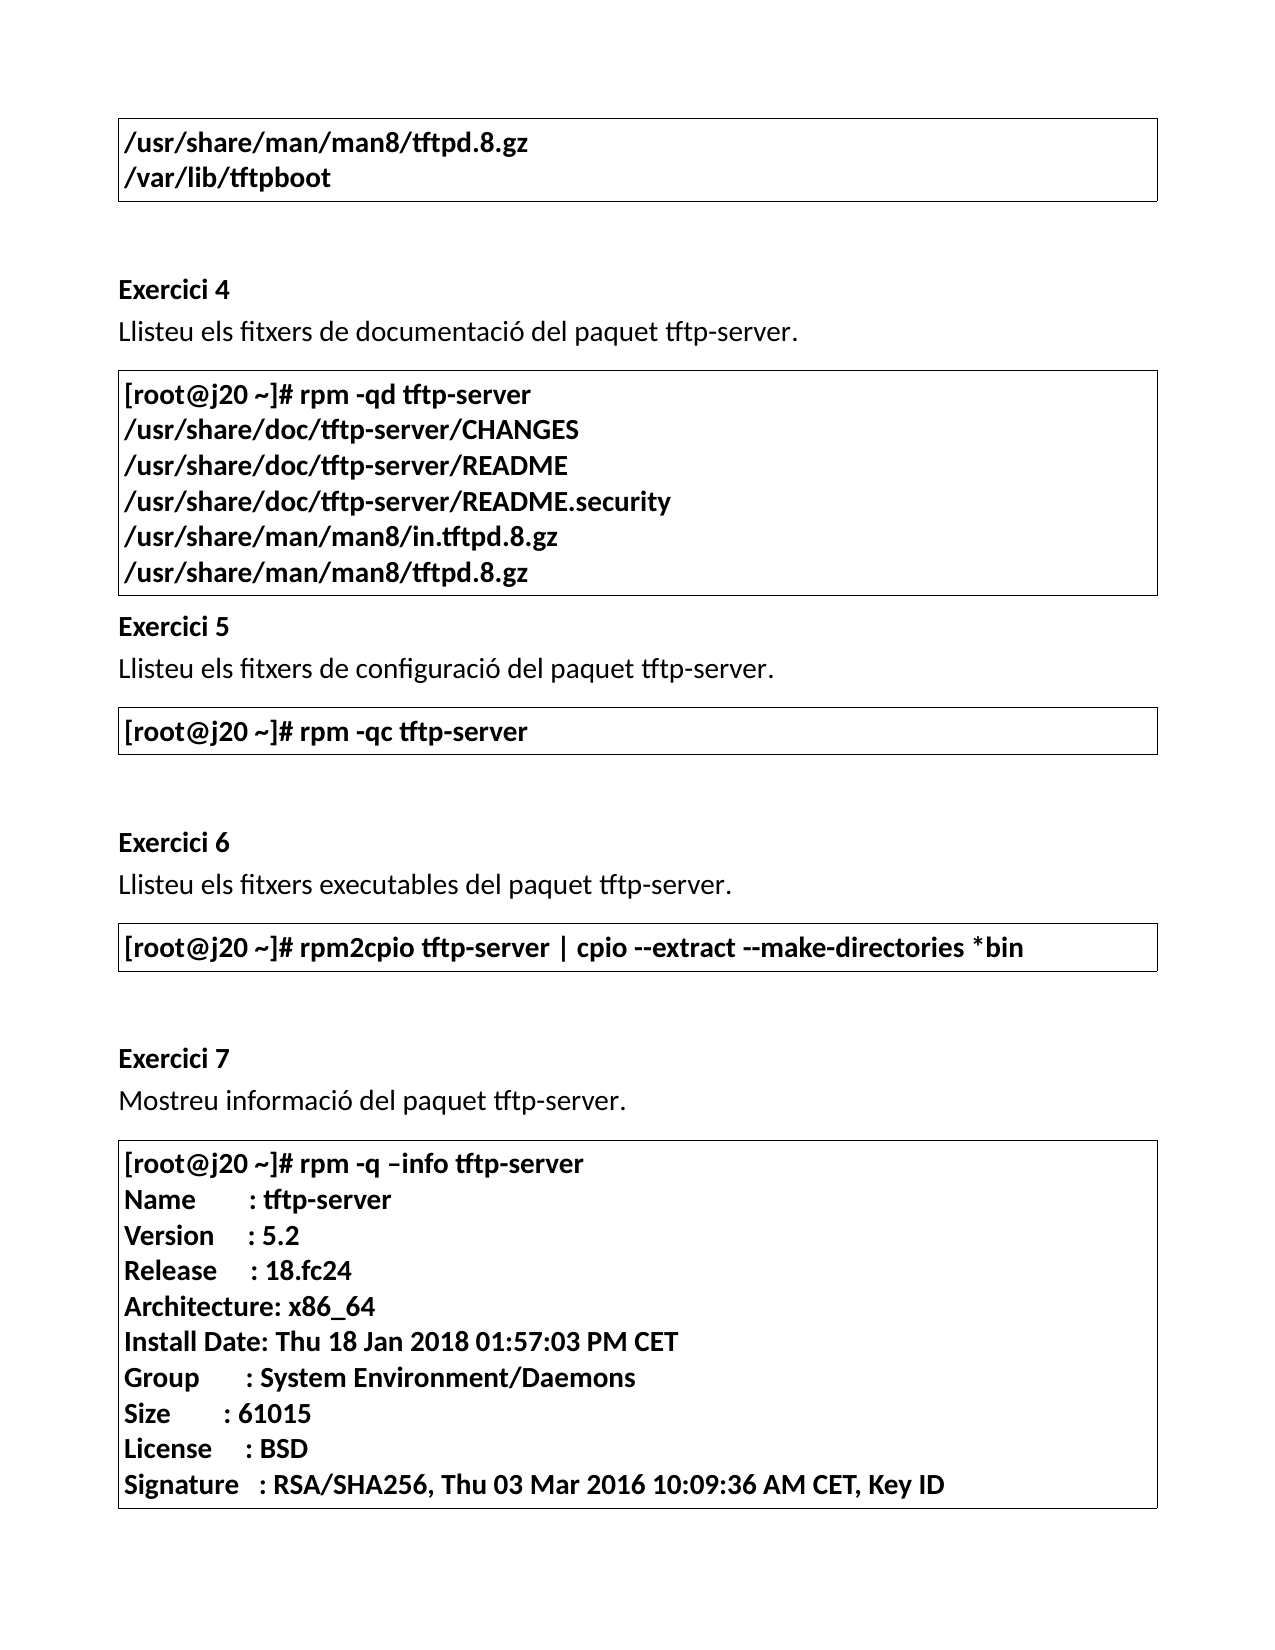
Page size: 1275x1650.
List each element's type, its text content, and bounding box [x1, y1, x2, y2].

text Llisteu els fitxers de configuració del paquet tftp-server. [118, 650, 1157, 685]
text Llisteu els fitxers de documentació del paquet tftp-server. [118, 313, 1157, 348]
subtitle Exercici 5 [118, 608, 1157, 643]
table_header /usr/share/man/man8/tftpd.8.gz /var/lib/tftpboot [119, 119, 1157, 201]
subtitle Exercici 6 [118, 824, 1157, 860]
text Llisteu els fitxers executables del paquet tftp-server. [118, 866, 1157, 902]
subtitle Exercici 4 [118, 271, 1157, 306]
table_header [root@j20 ~]# rpm -qc tftp-server [119, 708, 1157, 754]
table_header [root@j20 ~]# rpm -q –info tftp-server Name : tftp-server Version : 5.2 Release : 18.fc24 Architecture: x86_64 Install Date: Thu 18 Jan 2018 01:57:03 PM CET Group : System Environment/Daemons Size : 61015 License : BSD Signature : RSA/SHA256, Thu 03 Mar 2016 10:09:36 AM CET, Key ID [119, 1141, 1157, 1507]
table_header [root@j20 ~]# rpm -qd tftp-server /usr/share/doc/tftp-server/CHANGES /usr/share/doc/tftp-server/README /usr/share/doc/tftp-server/README.security /usr/share/man/man8/in.tftpd.8.gz /usr/share/man/man8/tftpd.8.gz [119, 371, 1157, 595]
subtitle Exercici 7 [118, 1040, 1157, 1076]
text Mostreu informació del paquet tftp-server. [118, 1082, 1157, 1118]
table_header [root@j20 ~]# rpm2cpio tftp-server | cpio --extract --make-directories *bin [119, 924, 1157, 971]
